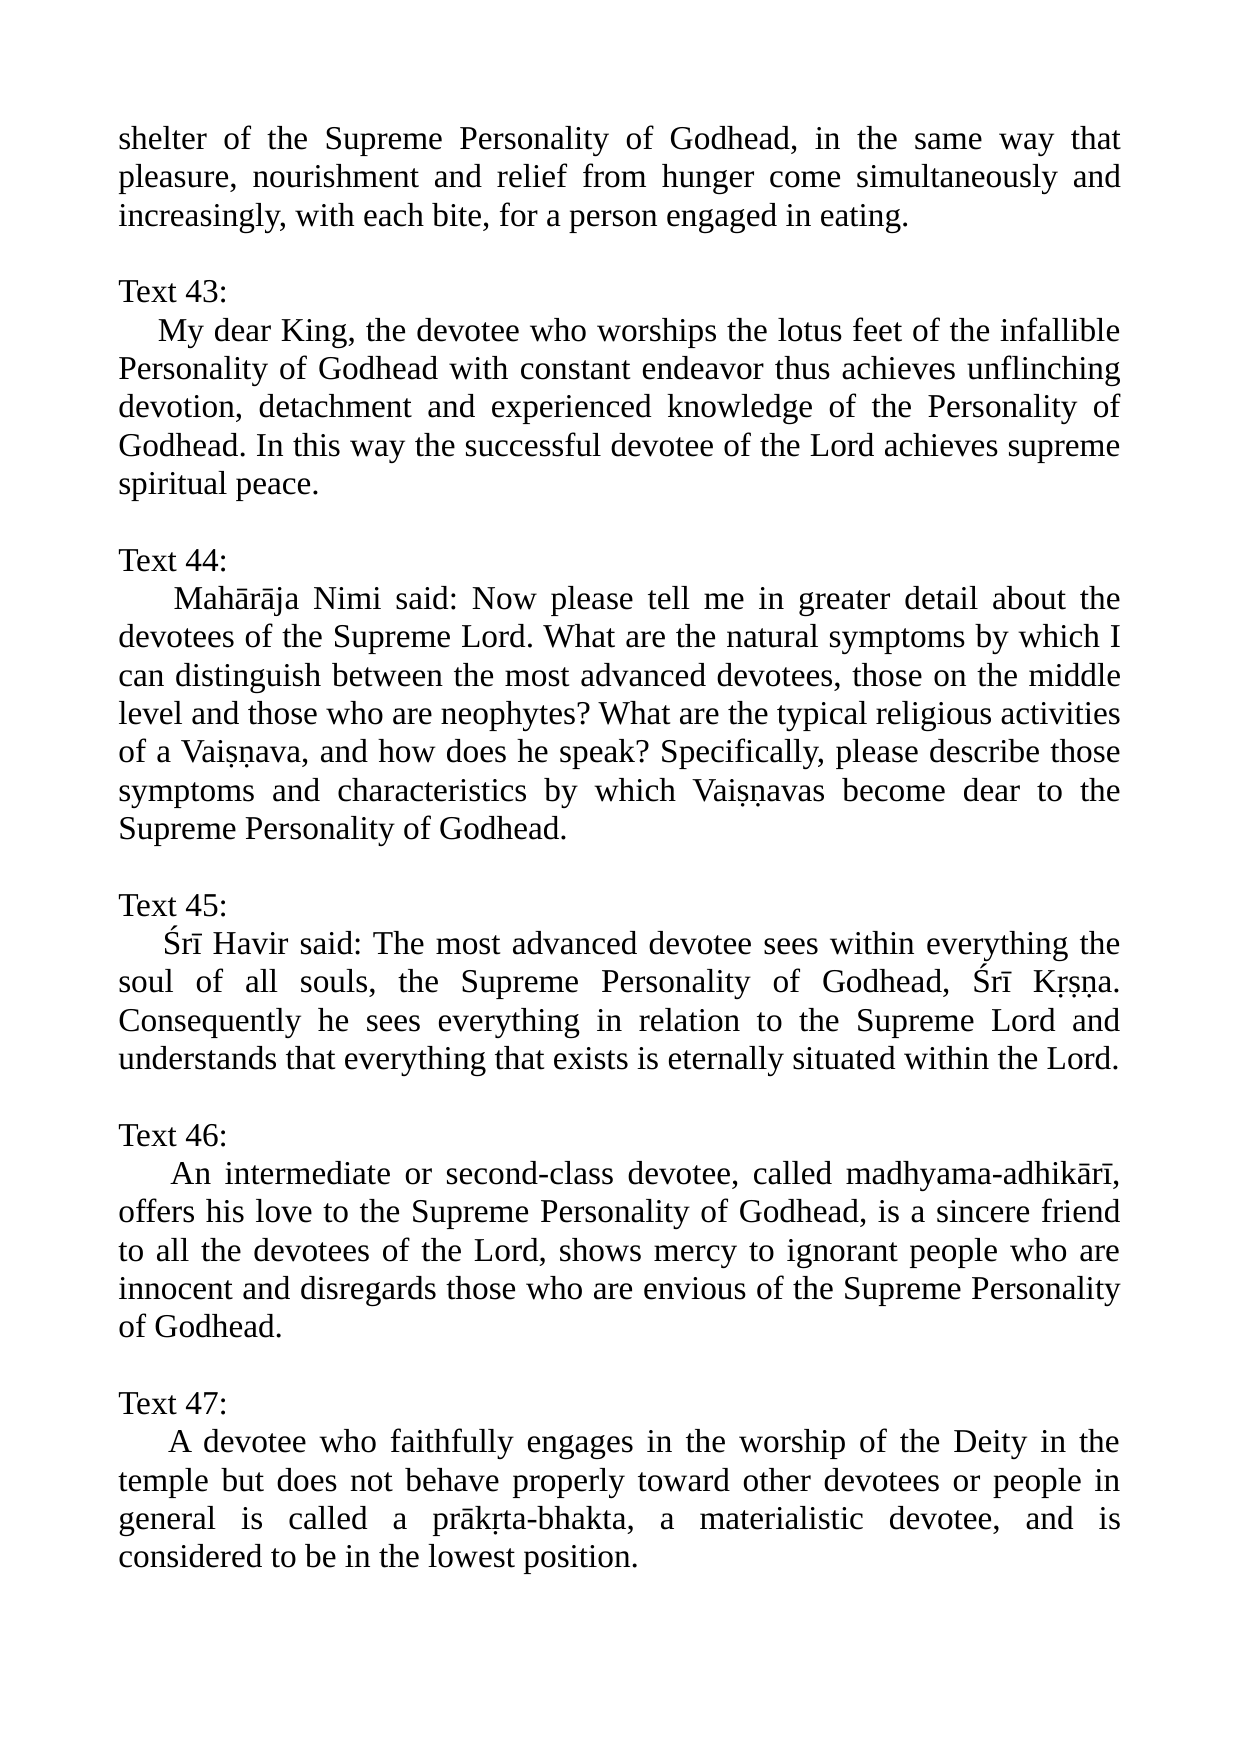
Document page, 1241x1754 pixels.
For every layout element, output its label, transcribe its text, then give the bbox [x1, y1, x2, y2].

text A devotee who faithfully engages in the worship of the Deity in the temple but does not behave properly toward other devotees or people in general is called a prākṛta-bhakta, a materialistic devotee, and is considered to be in the lowest position. [118, 1421, 1122, 1575]
text Text 44: [118, 540, 1122, 578]
text An intermediate or second-class devotee, called madhyama-adhikārī, offers his love to the Supreme Personality of Godhead, is a sincere friend to all the devotees of the Lord, shows mercy to ignorant people who are innocent and disregards those who are envious of the Supreme Personality of Godhead. [118, 1153, 1122, 1345]
text Mahārāja Nimi said: Now please tell me in greater detail about the devotees of the Supreme Lord. What are the natural symptoms by which I can distinguish between the most advanced devotees, those on the middle level and those who are neophytes? What are the typical religious activities of a Vaiṣṇava, and how does he speak? Specifically, please describe those symptoms and characteristics by which Vaiṣṇavas become dear to the Supreme Personality of Godhead. [118, 578, 1122, 846]
text Text 46: [118, 1115, 1122, 1153]
text My dear King, the devotee who worships the lotus feet of the infallible Personality of Godhead with constant endeavor thus achieves unflinching devotion, detachment and experienced knowledge of the Personality of Godhead. In this way the successful devotee of the Lord achieves supreme spiritual peace. [118, 310, 1122, 501]
text shelter of the Supreme Personality of Godhead, in the same way that pleasure, nourishment and relief from hunger come simultaneously and increasingly, with each bite, for a person engaged in eating. [118, 118, 1122, 233]
text Text 47: [118, 1383, 1122, 1421]
text Śrī Havir said: The most advanced devotee sees within everything the soul of all souls, the Supreme Personality of Godhead, Śrī Kṛṣṇa. Consequently he sees everything in relation to the Supreme Lord and understands that everything that exists is eternally situated within the Lord. [118, 923, 1122, 1076]
text Text 43: [118, 271, 1122, 310]
text Text 45: [118, 885, 1122, 923]
